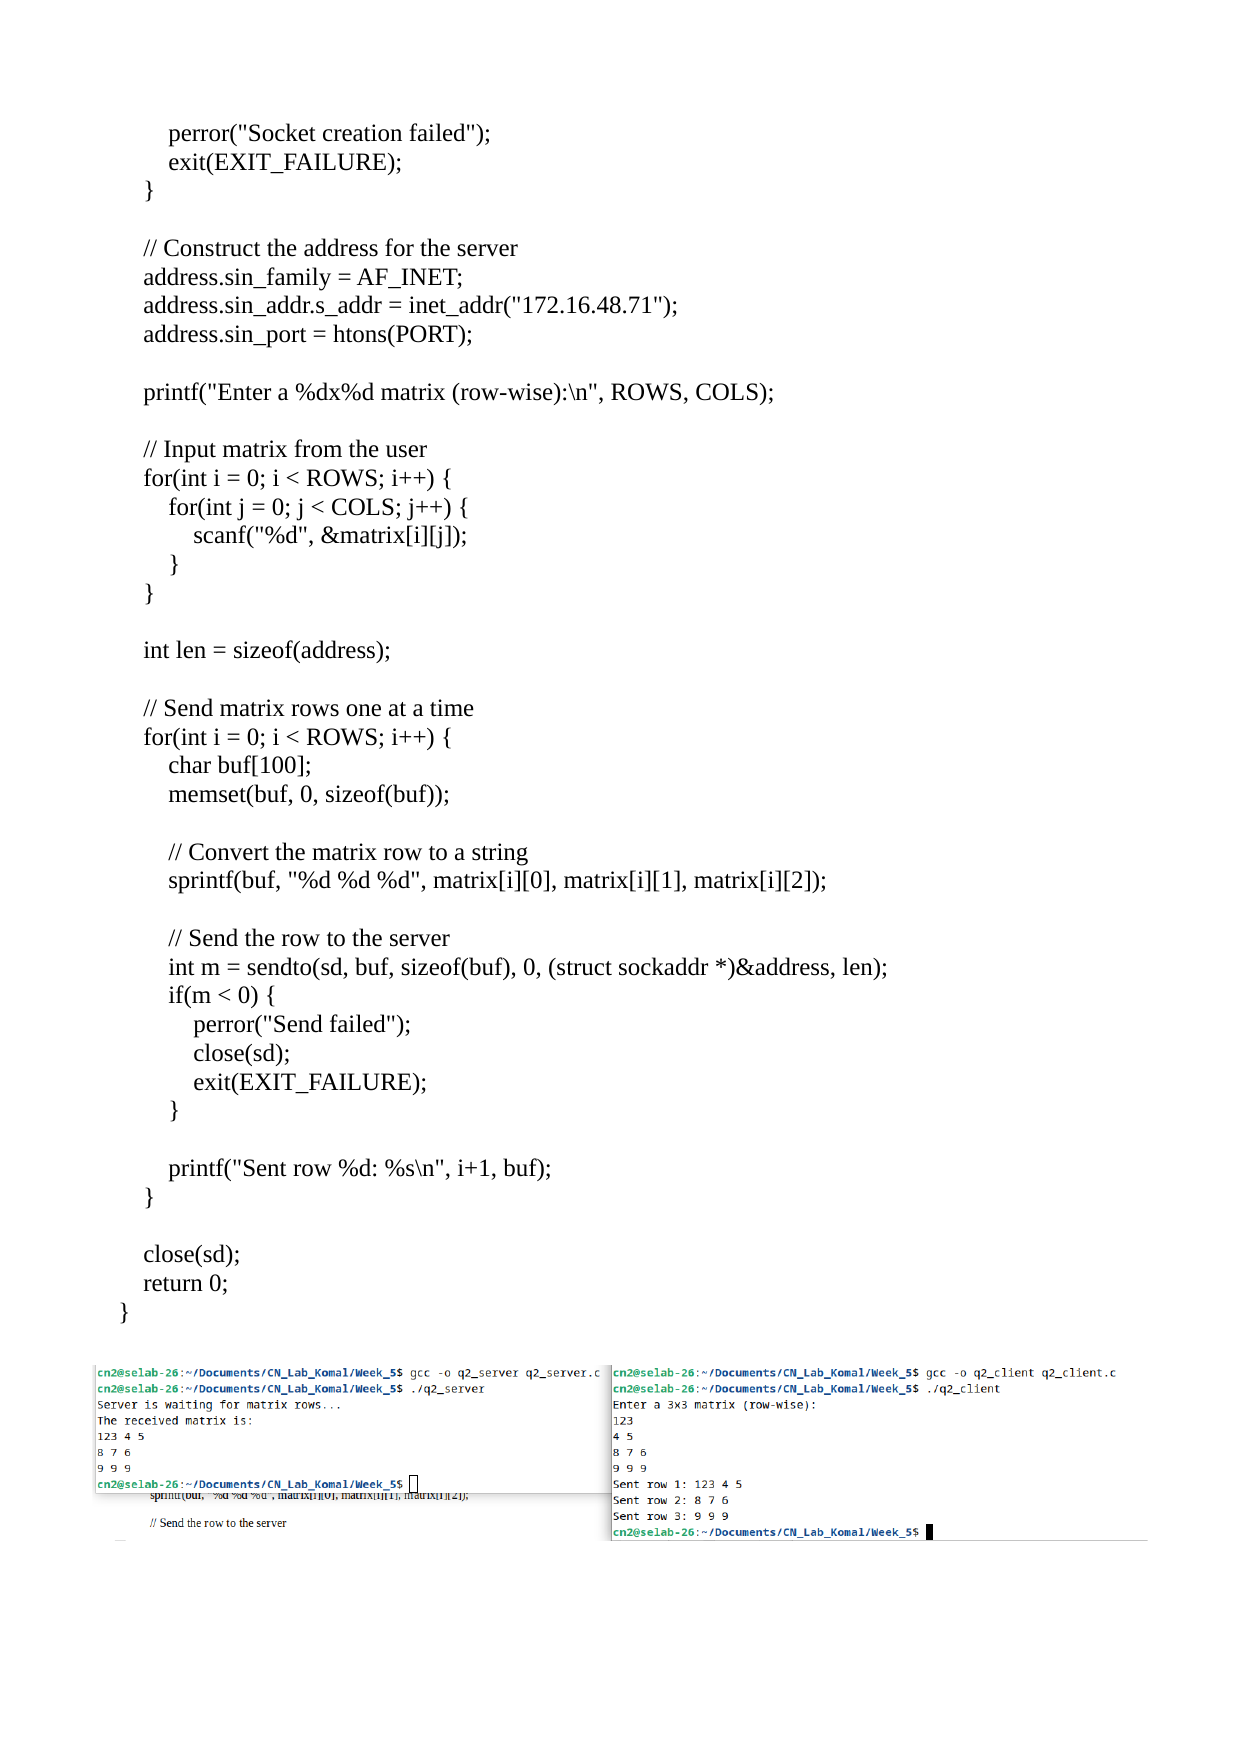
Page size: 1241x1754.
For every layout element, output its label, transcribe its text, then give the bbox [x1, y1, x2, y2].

text } [118, 176, 1122, 204]
text int len = sizeof(address); [118, 636, 1122, 664]
text perror("Send failed"); [118, 1009, 1122, 1038]
text // Convert the matrix row to a string [118, 837, 1122, 866]
text } [118, 1182, 1122, 1211]
text // Construct the address for the server [118, 233, 1122, 262]
text char buf[100]; [118, 751, 1122, 779]
text for(int j = 0; j < COLS; j++) { [118, 492, 1122, 521]
text scanf("%d", &matrix[i][j]); [118, 521, 1122, 549]
text } [118, 578, 1122, 607]
text address.sin_port = htons(PORT); [118, 319, 1122, 348]
text // Send matrix rows one at a time [118, 693, 1122, 722]
text address.sin_addr.s_addr = inet_addr("172.16.48.71"); [118, 291, 1122, 319]
text int m = sendto(sd, buf, sizeof(buf), 0, (struct sockaddr *)&address, len); [118, 952, 1122, 981]
text } [118, 549, 1122, 578]
text printf("Enter a %dx%d matrix (row-wise):\n", ROWS, COLS); [118, 377, 1122, 406]
text for(int i = 0; i < ROWS; i++) { [118, 722, 1122, 751]
text if(m < 0) { [118, 981, 1122, 1009]
text } [118, 1297, 1122, 1326]
text printf("Sent row %d: %s\n", i+1, buf); [118, 1153, 1122, 1182]
text // Send the row to the server [118, 923, 1122, 952]
text close(sd); [118, 1038, 1122, 1067]
text exit(EXIT_FAILURE); [118, 147, 1122, 176]
text memset(buf, 0, sizeof(buf)); [118, 779, 1122, 808]
text return 0; [118, 1268, 1122, 1297]
text address.sin_family = AF_INET; [118, 262, 1122, 291]
text } [118, 1096, 1122, 1124]
text // Input matrix from the user [118, 434, 1122, 463]
text close(sd); [118, 1239, 1122, 1268]
picture [92, 1365, 1148, 1541]
text sprintf(buf, "%d %d %d", matrix[i][0], matrix[i][1], matrix[i][2]); [118, 866, 1122, 894]
text perror("Socket creation failed"); [118, 118, 1122, 147]
text exit(EXIT_FAILURE); [118, 1067, 1122, 1096]
text for(int i = 0; i < ROWS; i++) { [118, 463, 1122, 492]
